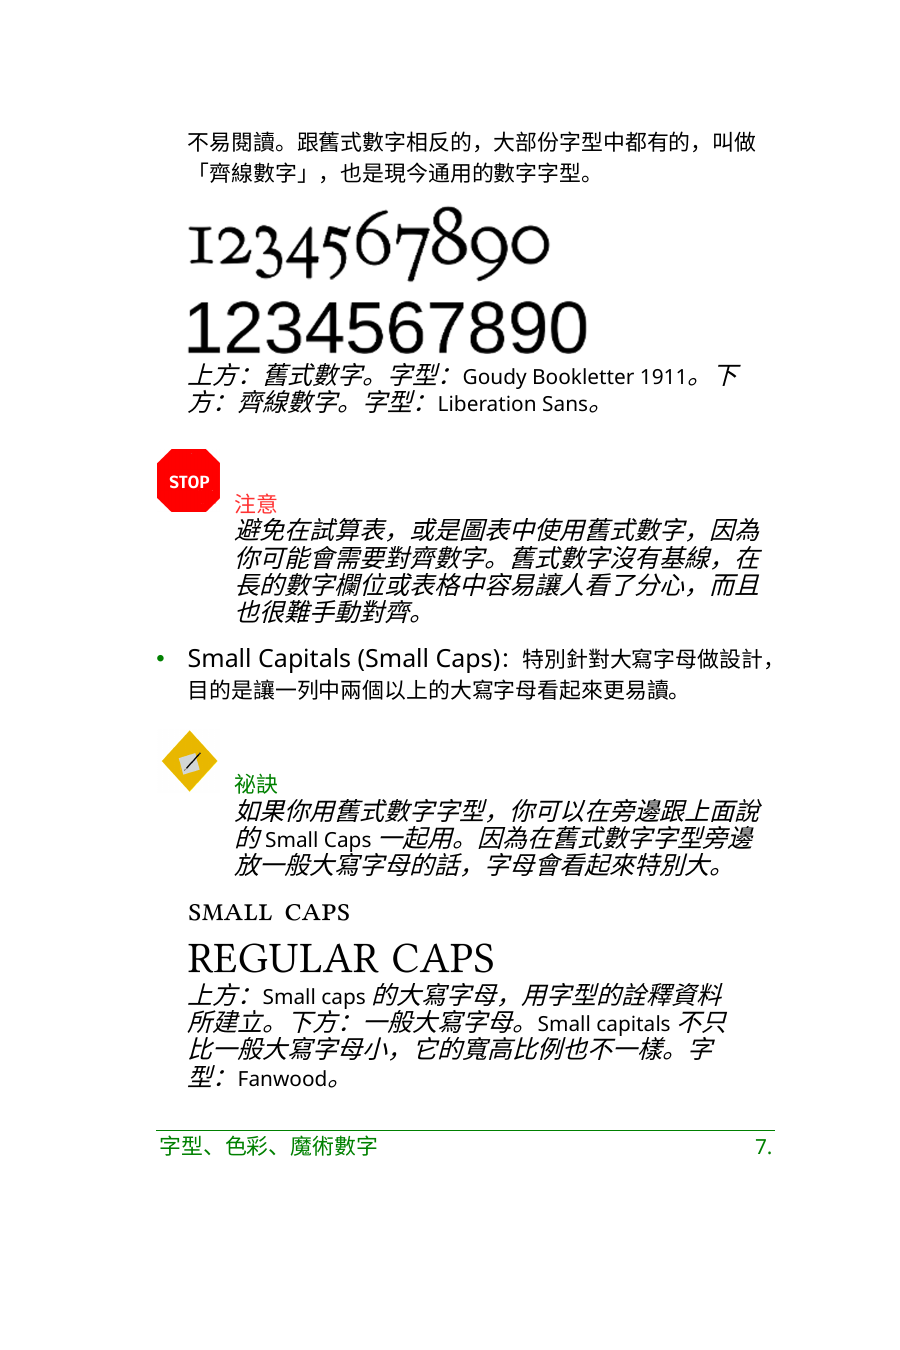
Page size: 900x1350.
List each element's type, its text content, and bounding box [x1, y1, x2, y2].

list 注意 [156, 448, 775, 518]
list 祕訣 [156, 729, 775, 798]
text 如果你用舊式數字字型，你可以在旁邊跟上面說的 Small Caps 一起用。因為在舊式數字字型旁邊放一般大寫字母的話，字母會看起來特別大。 [234, 798, 775, 880]
list 不易閱讀。跟舊式數字相反的，大部份字型中都有的，叫做「齊線數字」，也是現今通用的數字字型。 [156, 125, 775, 187]
picture [187, 902, 493, 974]
picture [187, 203, 587, 354]
picture [157, 449, 220, 512]
table_cell 上方：舊式數字。字型：Goudy Bookletter 1911。下方：齊線數字。字型：Liberation Sans。 [188, 355, 744, 417]
list Small Capitals (Small Caps)：特別針對大寫字母做設計，目的是讓一列中兩個以上的大寫字母看起來更易讀。 [156, 642, 775, 705]
table_header [188, 903, 744, 975]
text 避免在試算表，或是圖表中使用舊式數字，因為你可能會需要對齊數字。舊式數字沒有基線，在長的數字欄位或表格中容易讓人看了分心，而且也很難手動對齊。 [234, 518, 775, 627]
picture [157, 729, 220, 793]
table_cell 上方：Small caps 的大寫字母，用字型的詮釋資料所建立。下方：一般大寫字母。Small capitals 不只比一般大寫字母小，它的寬高比例也不一樣。字型：Fanwood。 [188, 975, 744, 1091]
table_header [188, 203, 744, 355]
